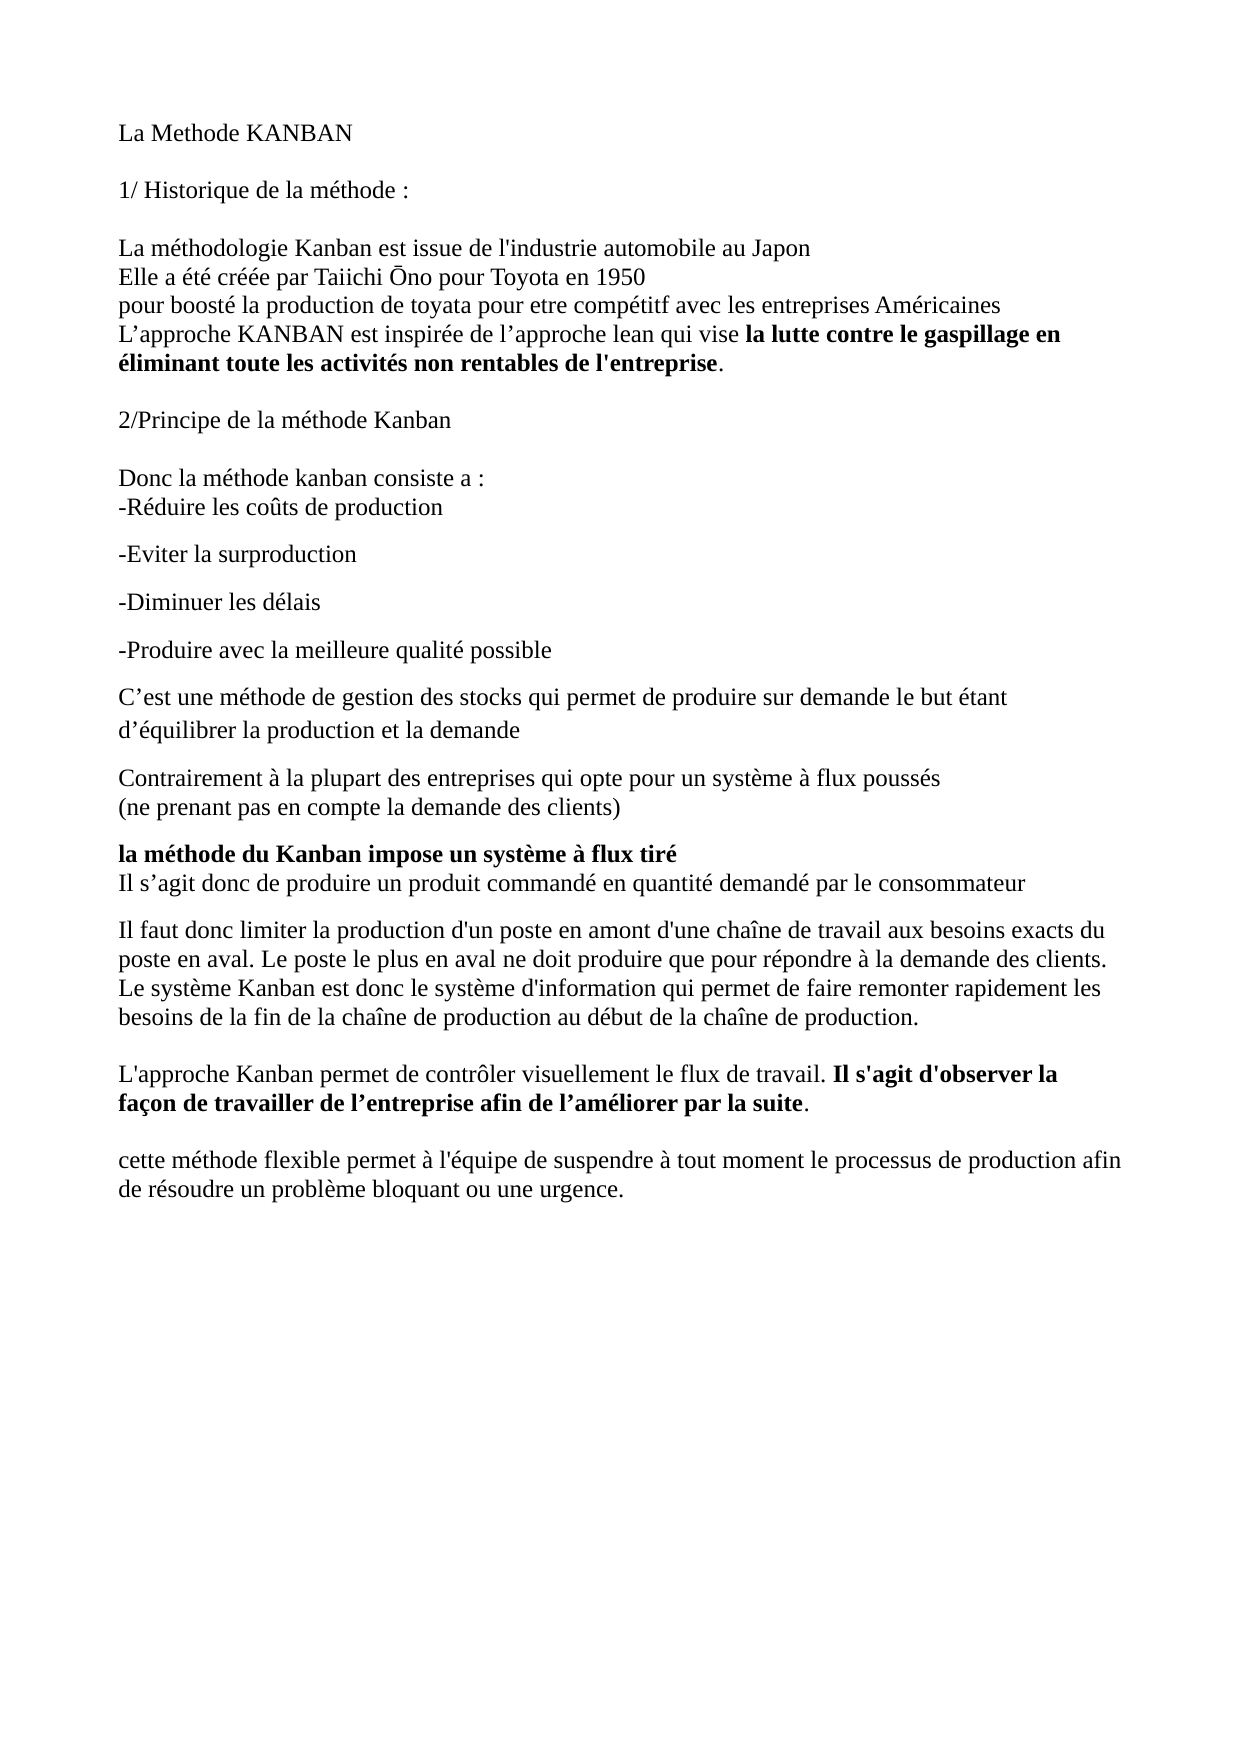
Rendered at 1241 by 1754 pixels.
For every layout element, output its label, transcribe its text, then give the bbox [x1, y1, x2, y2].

text L’approche KANBAN est inspirée de l’approche lean qui vise la lutte contre le gaspillage en éliminant toute les activités non rentables de l'entreprise. [118, 319, 1122, 377]
text L'approche Kanban permet de contrôler visuellement le flux de travail. Il s'agit d'observer la façon de travailler de l’entreprise afin de l’améliorer par la suite. [118, 1059, 1122, 1117]
text C’est une méthode de gestion des stocks qui permet de produire sur demande le but étant d’équilibrer la production et la demande [118, 682, 1122, 744]
text Contrairement à la plupart des entreprises qui opte pour un système à flux poussés [118, 763, 1122, 792]
text La Methode KANBAN [118, 118, 1122, 147]
text la méthode du Kanban impose un système à flux tiré [118, 839, 1122, 868]
text Il faut donc limiter la production d'un poste en amont d'une chaîne de travail aux besoins exacts du poste en aval. Le poste le plus en aval ne doit produire que pour répondre à la demande des clients. Le système Kanban est donc le système d'information qui permet de faire remonter rapidement les besoins de la fin de la chaîne de production au début de la chaîne de production. [118, 916, 1122, 1031]
text -Diminuer les délais [118, 587, 1122, 616]
text Elle a été créée par Taiichi Ōno pour Toyota en 1950 [118, 262, 1122, 291]
text 1/ Historique de la méthode : [118, 176, 1122, 204]
text La méthodologie Kanban est issue de l'industrie automobile au Japon [118, 233, 1122, 262]
text cette méthode flexible permet à l'équipe de suspendre à tout moment le processus de production afin de résoudre un problème bloquant ou une urgence. [118, 1146, 1122, 1203]
text -Réduire les coûts de production [118, 492, 1122, 521]
text pour boosté la production de toyata pour etre compétitf avec les entreprises Américaines [118, 291, 1122, 319]
text Il s’agit donc de produire un produit commandé en quantité demandé par le consommateur [118, 868, 1122, 897]
text -Produire avec la meilleure qualité possible [118, 635, 1122, 663]
text 2/Principe de la méthode Kanban [118, 406, 1122, 434]
text Donc la méthode kanban consiste a : [118, 463, 1122, 492]
text -Eviter la surproduction [118, 539, 1122, 568]
text (ne prenant pas en compte la demande des clients) [118, 792, 1122, 820]
